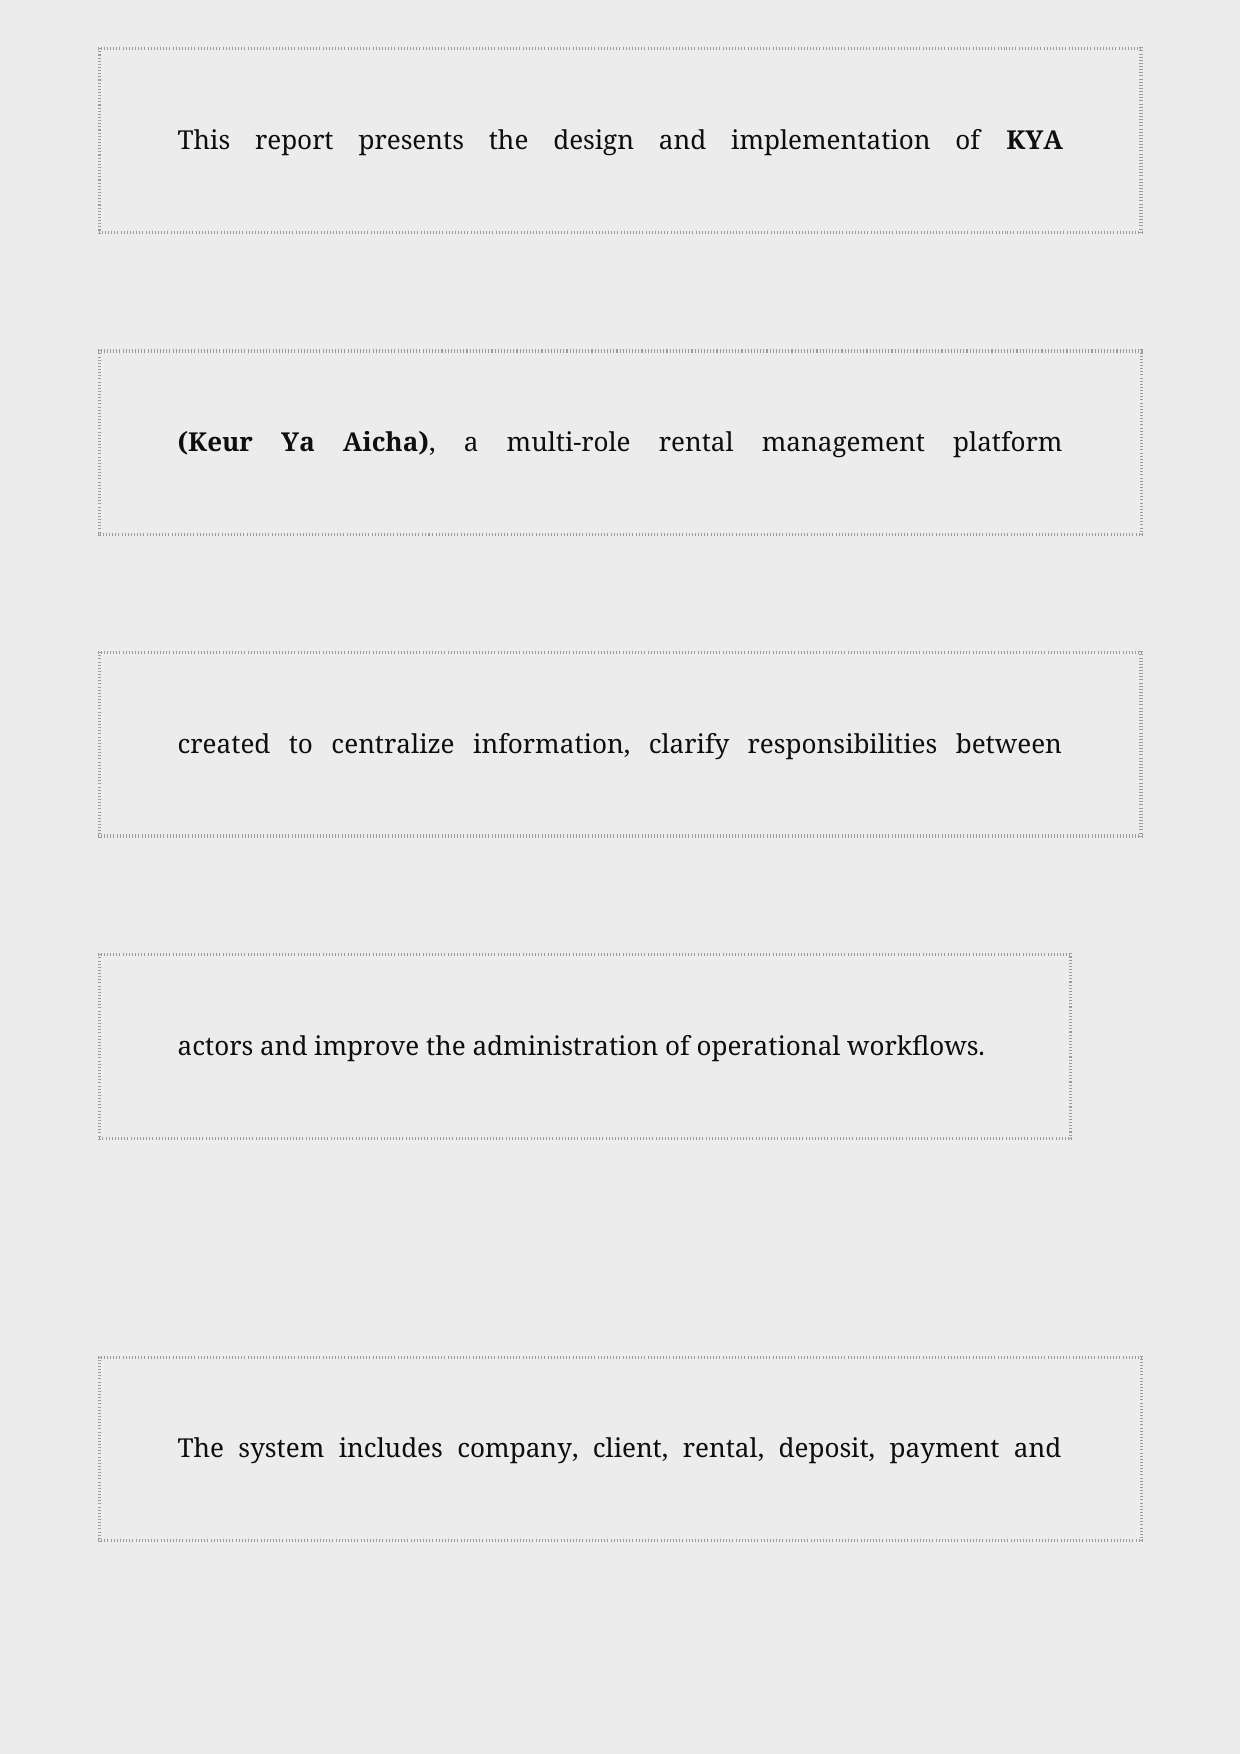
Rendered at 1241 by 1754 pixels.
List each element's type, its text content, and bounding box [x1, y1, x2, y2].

text The system includes company, client, rental, deposit, payment and [97, 1356, 1143, 1542]
text This report presents the design and implementation of KYA (Keur Ya Aicha), a multi-role rental management platform created to centralize information, clarify responsibilities between actors and improve the administration of operational workflows. [97, 47, 1143, 1140]
